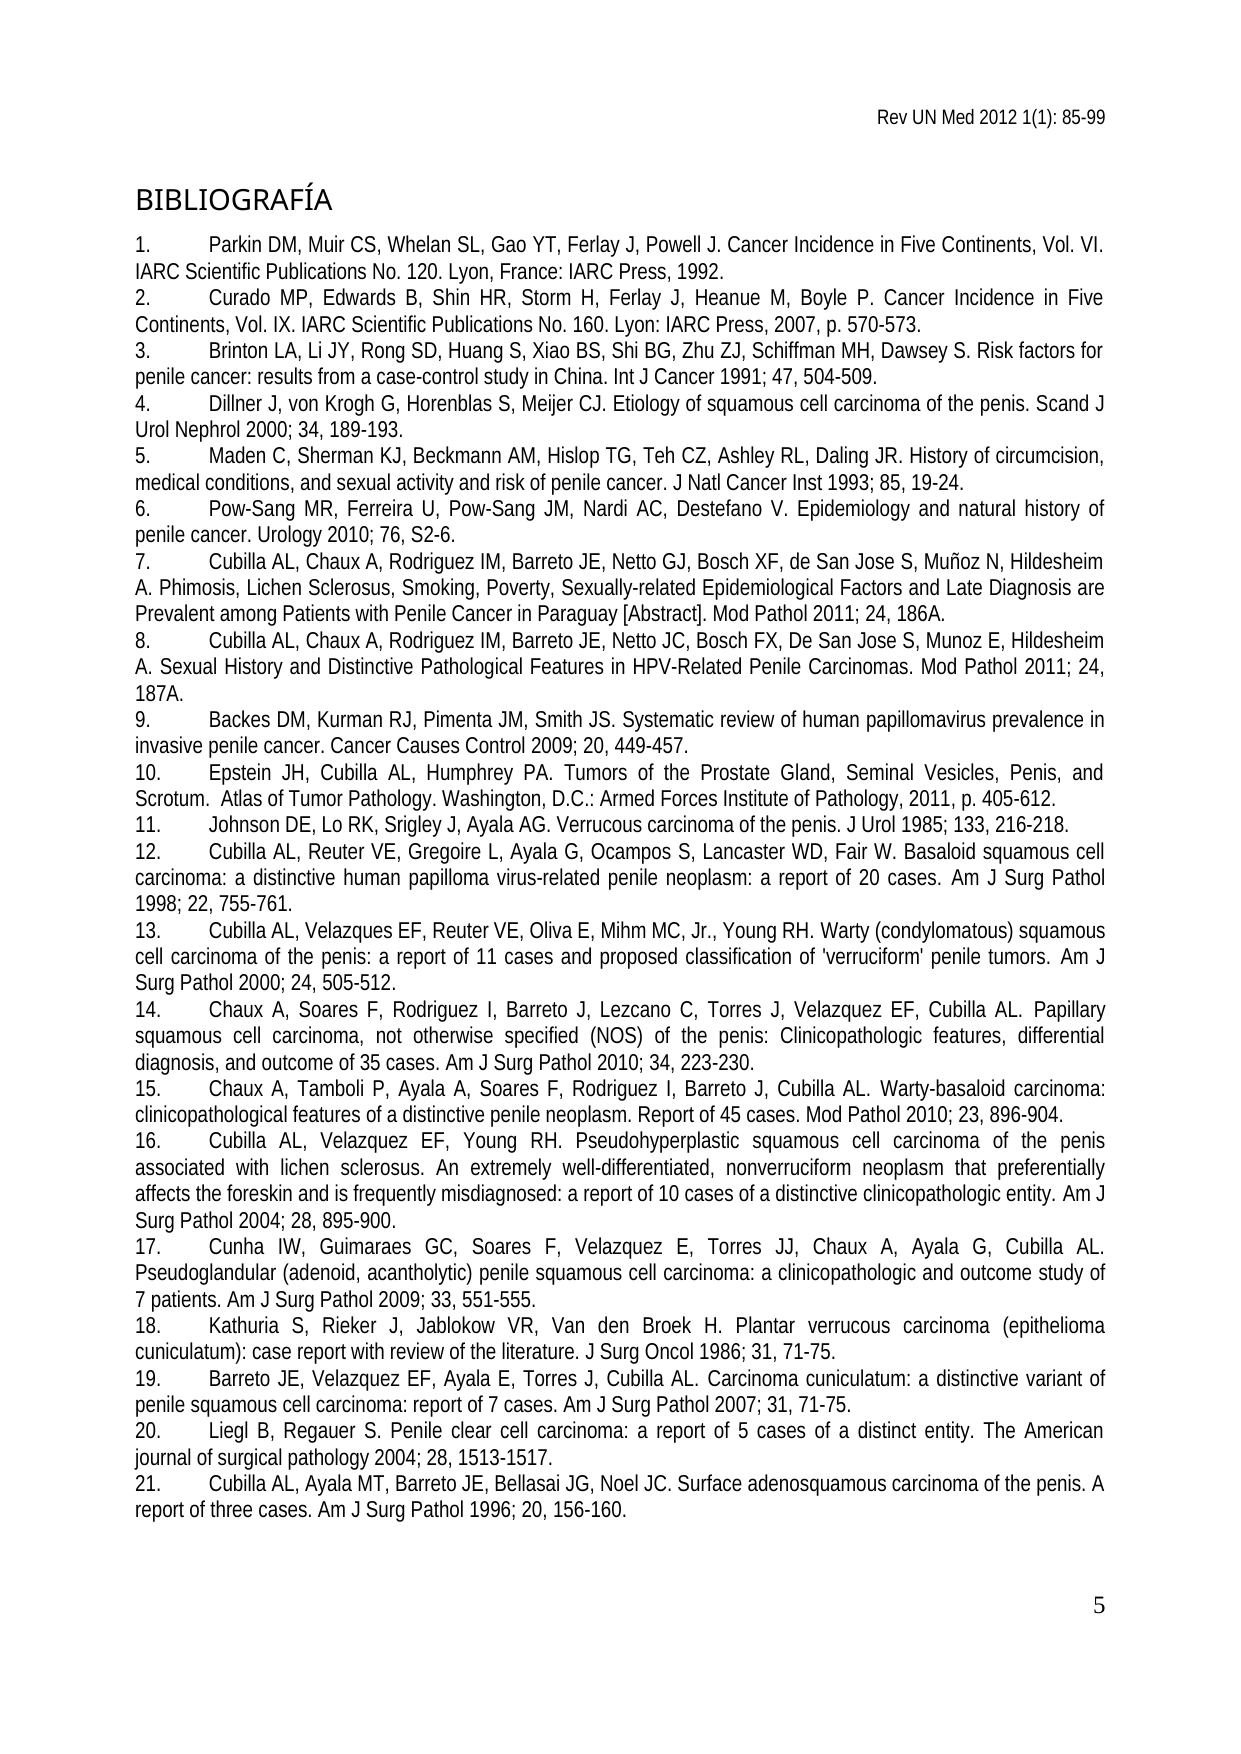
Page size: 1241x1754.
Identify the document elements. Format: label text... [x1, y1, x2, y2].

text 6. Pow-Sang MR, Ferreira U, Pow-Sang JM, Nardi AC, Destefano V. Epidemiology and natural history of penile cancer. Urology 2010; 76, S2-6. [135, 495, 1106, 548]
text 15. Chaux A, Tamboli P, Ayala A, Soares F, Rodriguez I, Barreto J, Cubilla AL. Warty-basaloid carcinoma: clinicopathological features of a distinctive penile neoplasm. Report of 45 cases. Mod Pathol 2010; 23, 896-904. [135, 1075, 1106, 1127]
text 1. Parkin DM, Muir CS, Whelan SL, Gao YT, Ferlay J, Powell J. Cancer Incidence in Five Continents, Vol. VI. IARC Scientific Publications No. 120. Lyon, France: IARC Press, 1992. [135, 231, 1106, 284]
text 13. Cubilla AL, Velazques EF, Reuter VE, Oliva E, Mihm MC, Jr., Young RH. Warty (condylomatous) squamous cell carcinoma of the penis: a report of 11 cases and proposed classification of 'verruciform' penile tumors. Am J Surg Pathol 2000; 24, 505-512. [135, 917, 1106, 996]
subtitle BIBLIOGRAFÍA [135, 179, 1106, 219]
text 21. Cubilla AL, Ayala MT, Barreto JE, Bellasai JG, Noel JC. Surface adenosquamous carcinoma of the penis. A report of three cases. Am J Surg Pathol 1996; 20, 156-160. [135, 1470, 1106, 1523]
text 19. Barreto JE, Velazquez EF, Ayala E, Torres J, Cubilla AL. Carcinoma cuniculatum: a distinctive variant of penile squamous cell carcinoma: report of 7 cases. Am J Surg Pathol 2007; 31, 71-75. [135, 1365, 1106, 1417]
text 2. Curado MP, Edwards B, Shin HR, Storm H, Ferlay J, Heanue M, Boyle P. Cancer Incidence in Five Continents, Vol. IX. IARC Scientific Publications No. 160. Lyon: IARC Press, 2007, p. 570-573. [135, 284, 1106, 337]
text 3. Brinton LA, Li JY, Rong SD, Huang S, Xiao BS, Shi BG, Zhu ZJ, Schiffman MH, Dawsey S. Risk factors for penile cancer: results from a case-control study in China. Int J Cancer 1991; 47, 504-509. [135, 337, 1106, 389]
text 9. Backes DM, Kurman RJ, Pimenta JM, Smith JS. Systematic review of human papillomavirus prevalence in invasive penile cancer. Cancer Causes Control 2009; 20, 449-457. [135, 706, 1106, 758]
text 11. Johnson DE, Lo RK, Srigley J, Ayala AG. Verrucous carcinoma of the penis. J Urol 1985; 133, 216-218. [135, 811, 1106, 838]
text 18. Kathuria S, Rieker J, Jablokow VR, Van den Broek H. Plantar verrucous carcinoma (epithelioma cuniculatum): case report with review of the literature. J Surg Oncol 1986; 31, 71-75. [135, 1312, 1106, 1365]
text 17. Cunha IW, Guimaraes GC, Soares F, Velazquez E, Torres JJ, Chaux A, Ayala G, Cubilla AL. Pseudoglandular (adenoid, acantholytic) penile squamous cell carcinoma: a clinicopathologic and outcome study of 7 patients. Am J Surg Pathol 2009; 33, 551-555. [135, 1233, 1106, 1312]
text 10. Epstein JH, Cubilla AL, Humphrey PA. Tumors of the Prostate Gland, Seminal Vesicles, Penis, and Scrotum. Atlas of Tumor Pathology. Washington, D.C.: Armed Forces Institute of Pathology, 2011, p. 405-612. [135, 758, 1106, 811]
text 16. Cubilla AL, Velazquez EF, Young RH. Pseudohyperplastic squamous cell carcinoma of the penis associated with lichen sclerosus. An extremely well-differentiated, nonverruciform neoplasm that preferentially affects the foreskin and is frequently misdiagnosed: a report of 10 cases of a distinctive clinicopathologic entity. Am J Surg Pathol 2004; 28, 895-900. [135, 1127, 1106, 1233]
text 7. Cubilla AL, Chaux A, Rodriguez IM, Barreto JE, Netto GJ, Bosch XF, de San Jose S, Muñoz N, Hildesheim A. Phimosis, Lichen Sclerosus, Smoking, Poverty, Sexually-related Epidemiological Factors and Late Diagnosis are Prevalent among Patients with Penile Cancer in Paraguay [Abstract]. Mod Pathol 2011; 24, 186A. [135, 548, 1106, 627]
text 8. Cubilla AL, Chaux A, Rodriguez IM, Barreto JE, Netto JC, Bosch FX, De San Jose S, Munoz E, Hildesheim A. Sexual History and Distinctive Pathological Features in HPV-Related Penile Carcinomas. Mod Pathol 2011; 24, 187A. [135, 627, 1106, 706]
text 12. Cubilla AL, Reuter VE, Gregoire L, Ayala G, Ocampos S, Lancaster WD, Fair W. Basaloid squamous cell carcinoma: a distinctive human papilloma virus-related penile neoplasm: a report of 20 cases. Am J Surg Pathol 1998; 22, 755-761. [135, 838, 1106, 917]
text 4. Dillner J, von Krogh G, Horenblas S, Meijer CJ. Etiology of squamous cell carcinoma of the penis. Scand J Urol Nephrol 2000; 34, 189-193. [135, 389, 1106, 442]
text 14. Chaux A, Soares F, Rodriguez I, Barreto J, Lezcano C, Torres J, Velazquez EF, Cubilla AL. Papillary squamous cell carcinoma, not otherwise specified (NOS) of the penis: Clinicopathologic features, differential diagnosis, and outcome of 35 cases. Am J Surg Pathol 2010; 34, 223-230. [135, 996, 1106, 1075]
text 20. Liegl B, Regauer S. Penile clear cell carcinoma: a report of 5 cases of a distinct entity. The American journal of surgical pathology 2004; 28, 1513-1517. [135, 1417, 1106, 1470]
text 5. Maden C, Sherman KJ, Beckmann AM, Hislop TG, Teh CZ, Ashley RL, Daling JR. History of circumcision, medical conditions, and sexual activity and risk of penile cancer. J Natl Cancer Inst 1993; 85, 19-24. [135, 442, 1106, 495]
